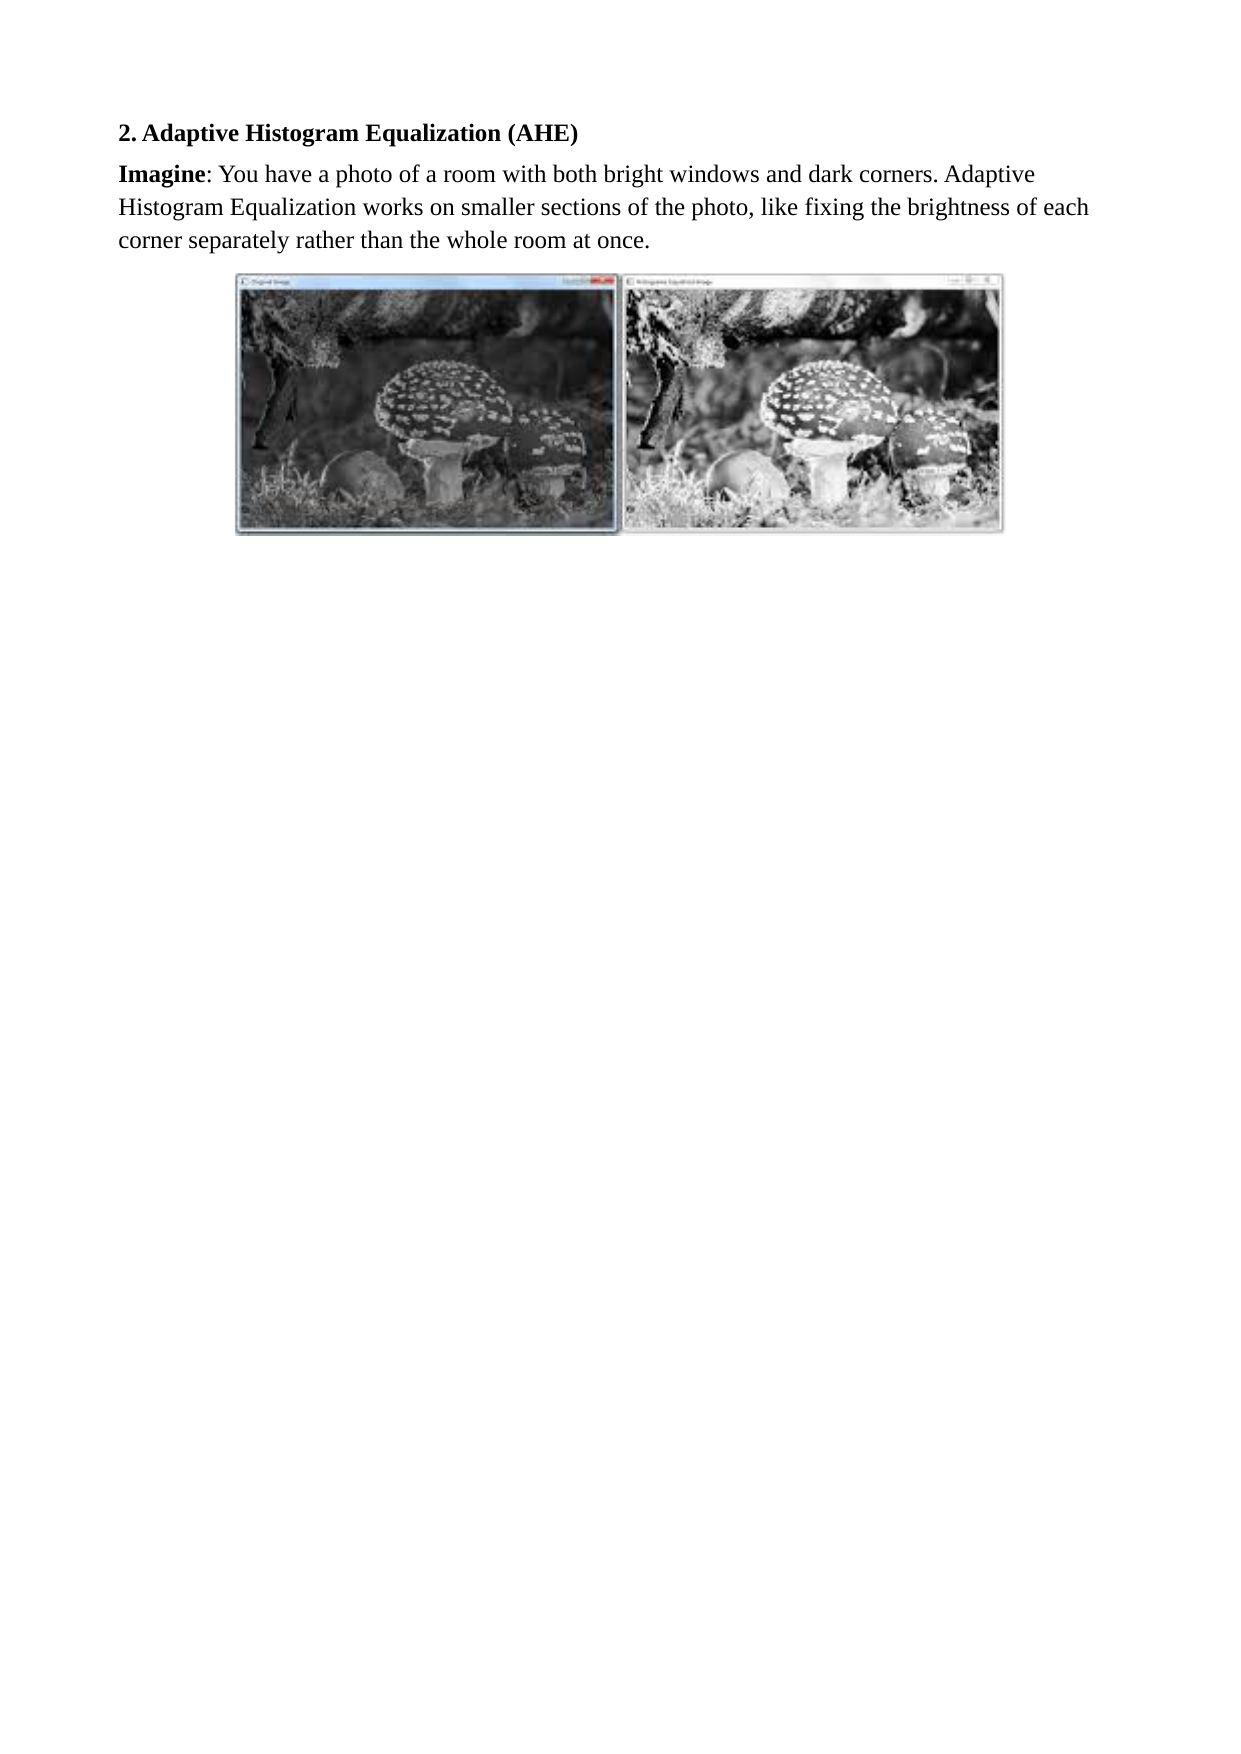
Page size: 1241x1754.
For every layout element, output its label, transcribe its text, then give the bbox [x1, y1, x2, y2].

text Imagine: You have a photo of a room with both bright windows and dark corners. Adaptive Histogram Equalization works on smaller sections of the photo, like fixing the brightness of each corner separately rather than the whole room at once. [118, 159, 1122, 254]
subtitle 2. Adaptive Histogram Equalization (AHE) [118, 118, 1122, 147]
picture [234, 273, 1006, 536]
